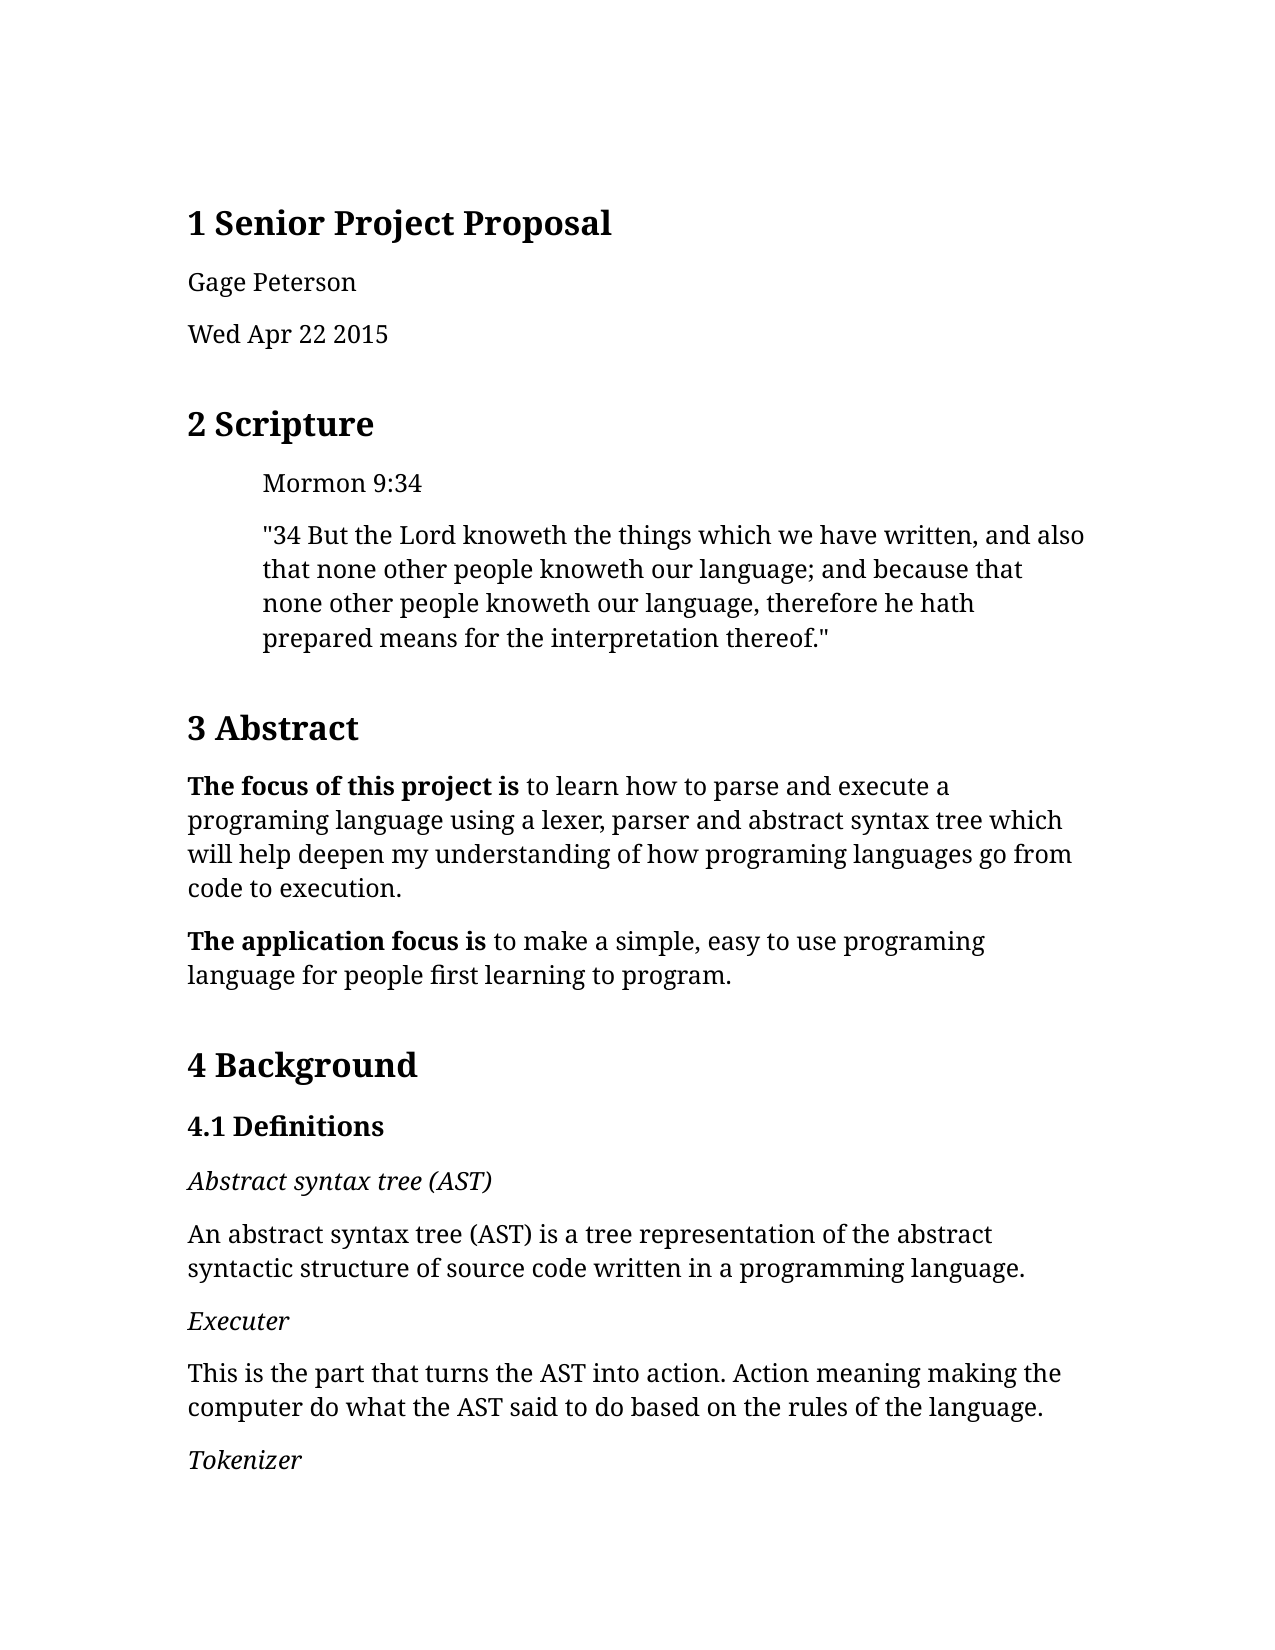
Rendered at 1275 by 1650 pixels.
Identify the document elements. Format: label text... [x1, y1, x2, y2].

text Tokenizer [187, 1443, 1087, 1477]
subtitle 4.1 Definitions [187, 1108, 1087, 1145]
text Executer [187, 1303, 1087, 1337]
subtitle 1 Senior Project Proposal [187, 200, 1087, 245]
text Abstract syntax tree (AST) [187, 1163, 1087, 1197]
text The application focus is to make a simple, easy to use programing language for people first learning to program. [187, 923, 1087, 992]
subtitle 3 Abstract [187, 704, 1087, 750]
text Gage Peterson [187, 264, 1087, 298]
text An abstract syntax tree (AST) is a tree representation of the abstract syntactic structure of source code written in a programming language. [187, 1216, 1087, 1284]
text Wed Apr 22 2015 [187, 317, 1087, 351]
subtitle 4 Background [187, 1042, 1087, 1087]
text "34 But the Lord knoweth the things which we have written, and also that none other people knoweth our language; and because that none other people knoweth our language, therefore he hath prepared means for the interpretation thereof." [262, 518, 1087, 654]
text Mormon 9:34 [262, 465, 1087, 499]
subtitle 2 Scripture [187, 401, 1087, 446]
text This is the part that turns the AST into action. Action meaning making the computer do what the AST said to do based on the rules of the language. [187, 1356, 1087, 1424]
text The focus of this project is to learn how to parse and execute a programing language using a lexer, parser and abstract syntax tree which will help deepen my understanding of how programing languages go from code to execution. [187, 768, 1087, 905]
